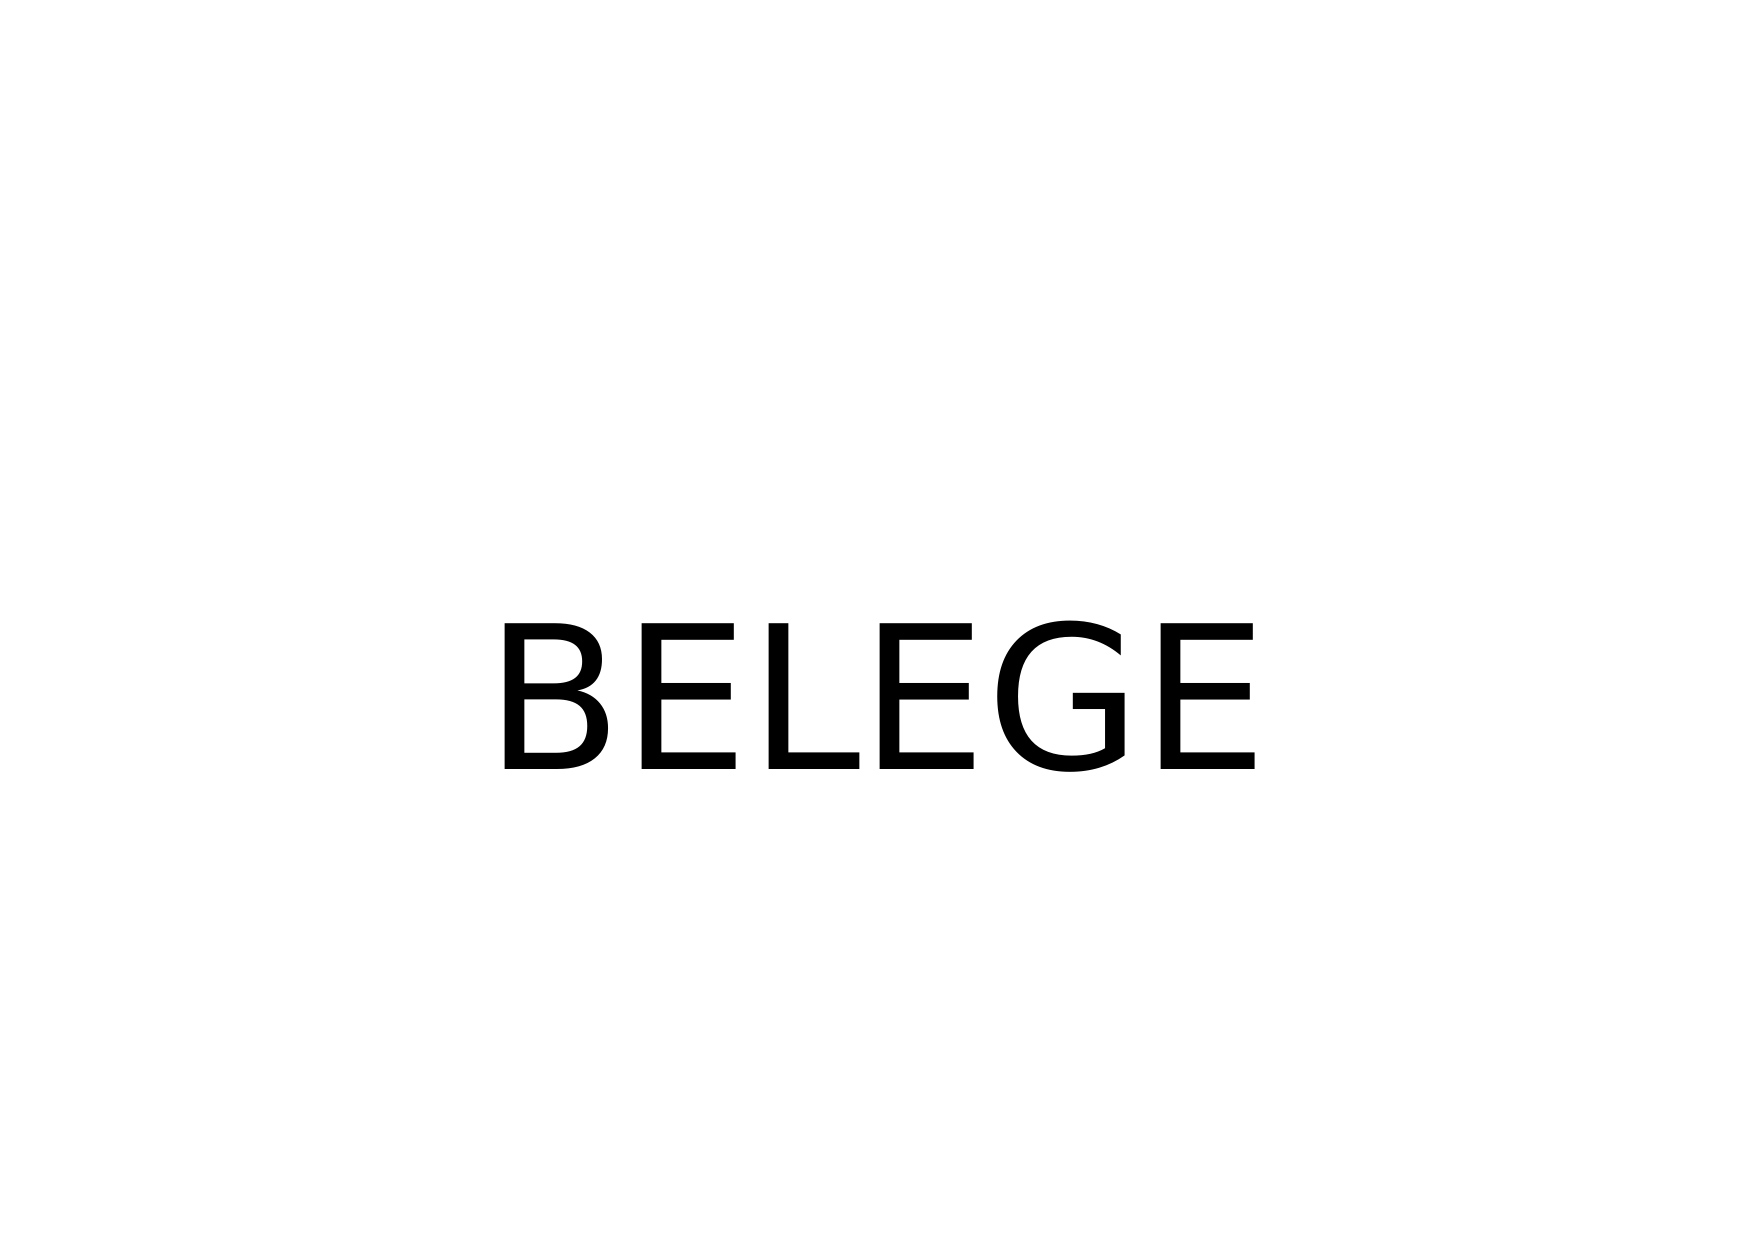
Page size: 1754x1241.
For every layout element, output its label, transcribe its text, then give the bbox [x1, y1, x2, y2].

text BELEGE [118, 584, 1636, 817]
